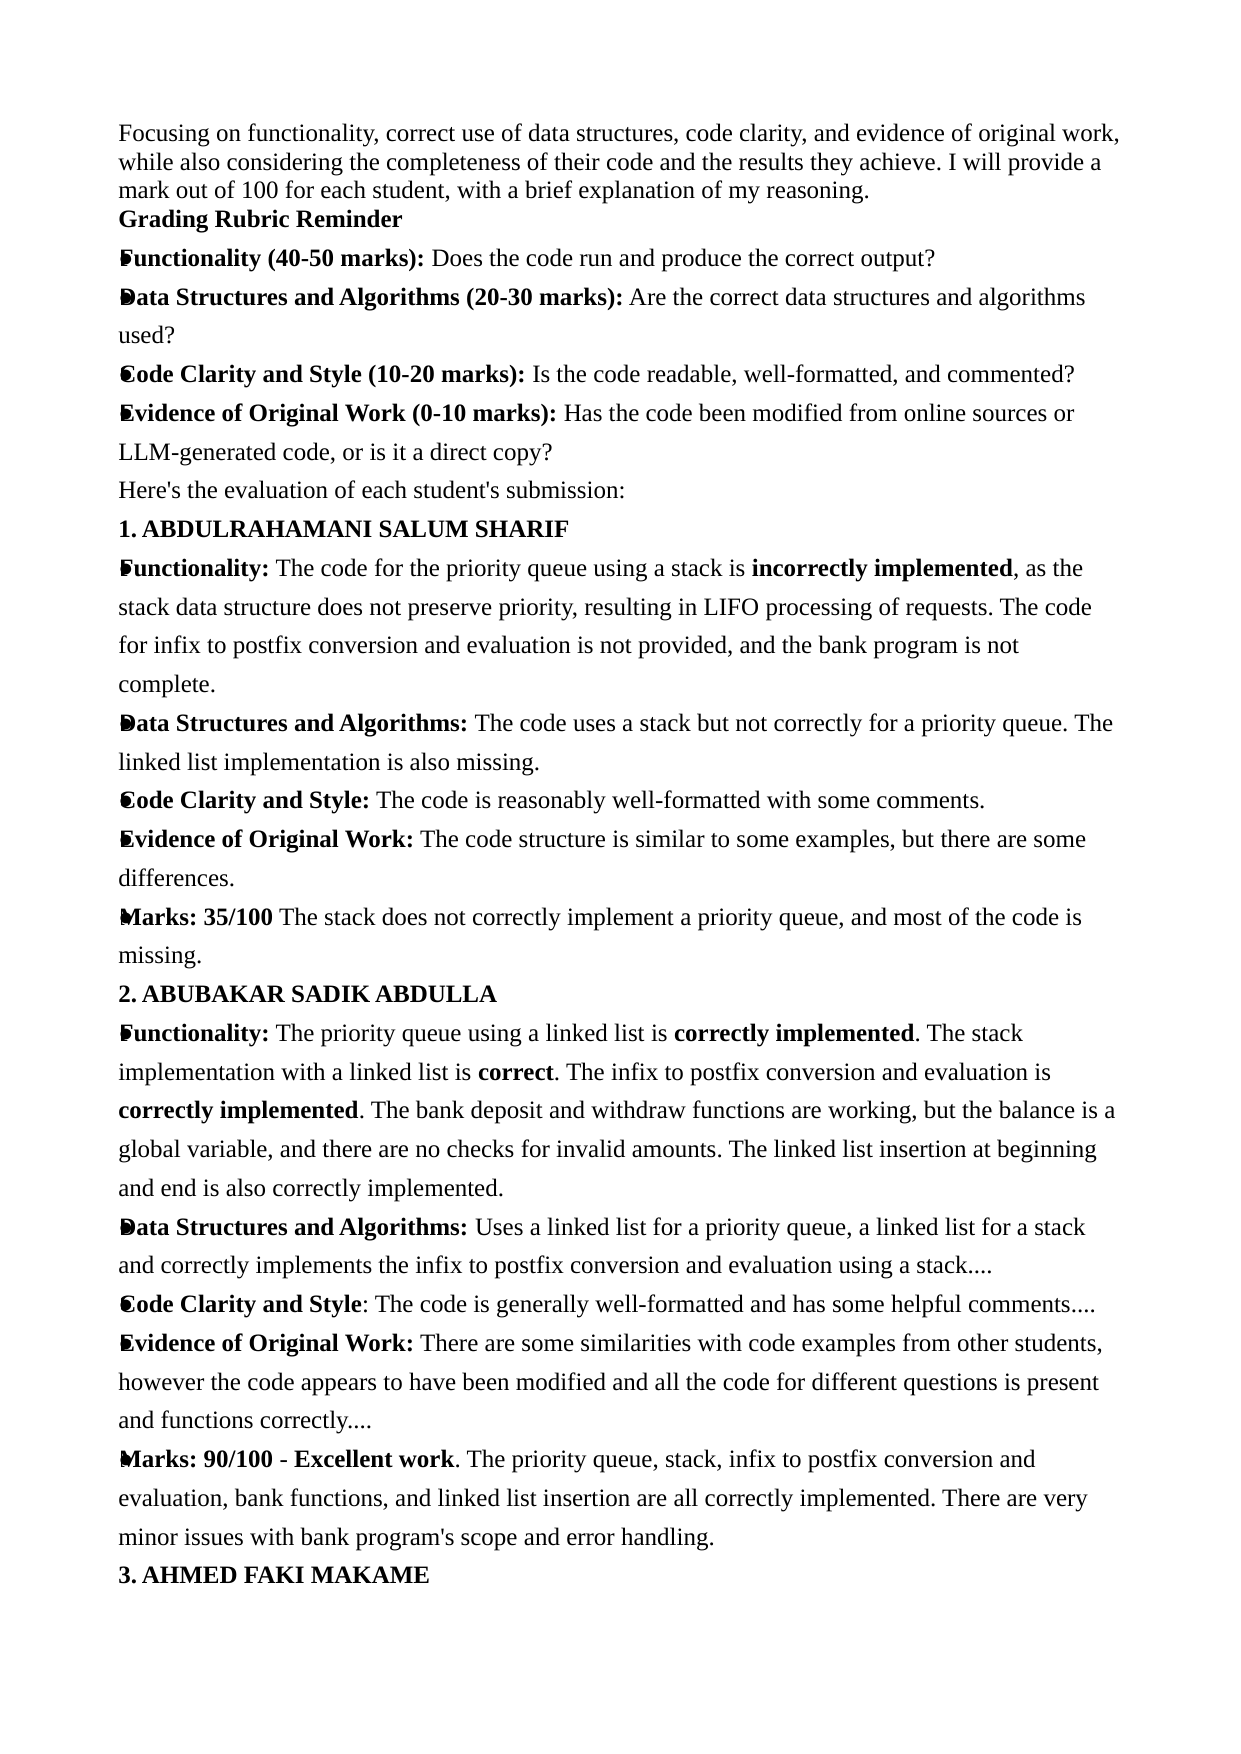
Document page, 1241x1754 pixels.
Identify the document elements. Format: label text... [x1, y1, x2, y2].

text 3. AHMED FAKI MAKAME [118, 1561, 1122, 1589]
text Functionality: The priority queue using a linked list is correctly implemented. The stack implementation with a linked list is correct. The infix to postfix conversion and evaluation is correctly implemented. The bank deposit and withdraw functions are working, but the balance is a global variable, and there are no checks for invalid amounts. The linked list insertion at beginning and end is also correctly implemented. [118, 1018, 1122, 1202]
text Data Structures and Algorithms: Uses a linked list for a priority queue, a linked list for a stack and correctly implements the infix to postfix conversion and evaluation using a stack.... [118, 1212, 1122, 1279]
text Functionality: The code for the priority queue using a stack is incorrectly implemented, as the stack data structure does not preserve priority, resulting in LIFO processing of requests. The code for infix to postfix conversion and evaluation is not provided, and the bank program is not complete. [118, 553, 1122, 698]
text Here's the evaluation of each student's submission: [118, 476, 1122, 504]
text Data Structures and Algorithms (20-30 marks): Are the correct data structures and algorithms used? [118, 282, 1122, 349]
text 2. ABUBAKAR SADIK ABDULLA [118, 979, 1122, 1008]
text 1. ABDULRAHAMANI SALUM SHARIF [118, 514, 1122, 543]
text Evidence of Original Work: The code structure is similar to some examples, but there are some differences. [118, 824, 1122, 892]
text Marks: 35/100 The stack does not correctly implement a priority queue, and most of the code is missing. [118, 902, 1122, 969]
text Code Clarity and Style (10-20 marks): Is the code readable, well-formatted, and commented? [121, 359, 1122, 388]
text Evidence of Original Work (0-10 marks): Has the code been modified from online sources or LLM-generated code, or is it a direct copy? [118, 398, 1122, 466]
text Focusing on functionality, correct use of data structures, code clarity, and evidence of original work, while also considering the completeness of their code and the results they achieve. I will provide a mark out of 100 for each student, with a brief explanation of my reasoning. [118, 118, 1122, 204]
text Code Clarity and Style: The code is generally well-formatted and has some helpful comments.... [121, 1289, 1122, 1318]
text Code Clarity and Style: The code is reasonably well-formatted with some comments. [121, 786, 1122, 814]
text Functionality (40-50 marks): Does the code run and produce the correct output? [121, 243, 1122, 272]
text Marks: 90/100 - Excellent work. The priority queue, stack, infix to postfix conversion and evaluation, bank functions, and linked list insertion are all correctly implemented. There are very minor issues with bank program's scope and error handling. [118, 1444, 1122, 1551]
text Evidence of Original Work: There are some similarities with code examples from other students, however the code appears to have been modified and all the code for different questions is present and functions correctly.... [118, 1328, 1122, 1434]
text Grading Rubric Reminder [118, 204, 1122, 233]
text Data Structures and Algorithms: The code uses a stack but not correctly for a priority queue. The linked list implementation is also missing. [118, 708, 1122, 776]
